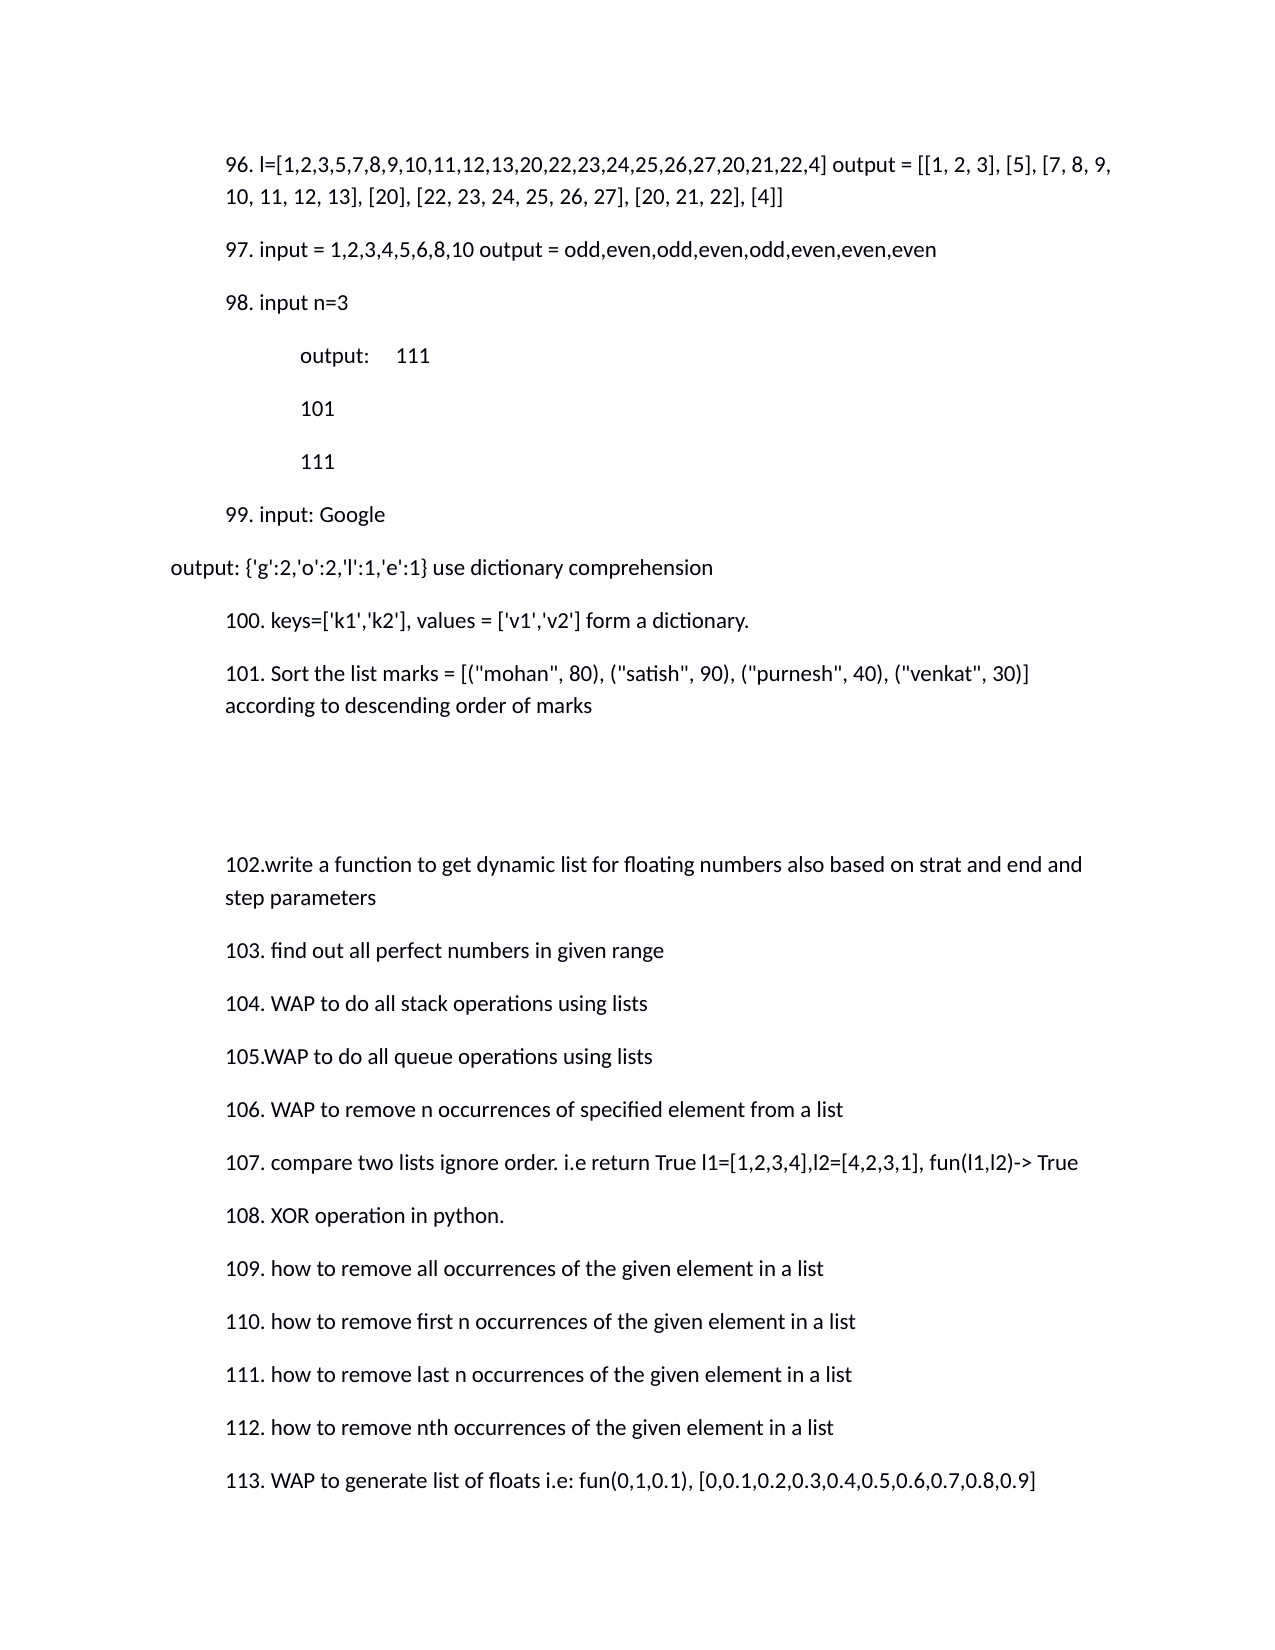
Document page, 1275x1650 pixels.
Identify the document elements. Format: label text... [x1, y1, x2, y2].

list 112. how to remove nth occurrences of the given element in a list [225, 1413, 1125, 1441]
text output: 111 [150, 341, 1125, 369]
list 101. Sort the list marks = [("mohan", 80), ("satish", 90), ("purnesh", 40), ("venkat", 30)] according to descending order of marks [225, 659, 1125, 719]
text 111 [150, 447, 1125, 475]
list 104. WAP to do all stack operations using lists [225, 989, 1125, 1017]
list 102.write a function to get dynamic list for floating numbers also based on strat and end and step parameters [225, 851, 1125, 911]
list 99. input: Google [225, 500, 1125, 528]
list 108. XOR operation in python. [225, 1201, 1125, 1229]
list 105.WAP to do all queue operations using lists [225, 1042, 1125, 1070]
list 113. WAP to generate list of floats i.e: fun(0,1,0.1), [0,0.1,0.2,0.3,0.4,0.5,0.6,0.7,0.8,0.9] [225, 1466, 1125, 1494]
list 103. find out all perfect numbers in given range [225, 936, 1125, 964]
list 109. how to remove all occurrences of the given element in a list [225, 1254, 1125, 1282]
text 101 [150, 394, 1125, 422]
list 111. how to remove last n occurrences of the given element in a list [225, 1360, 1125, 1388]
list 107. compare two lists ignore order. i.e return True l1=[1,2,3,4],l2=[4,2,3,1], fun(l1,l2)-> True [225, 1148, 1125, 1176]
text output: {'g':2,'o':2,'l':1,'e':1} use dictionary comprehension [150, 553, 1125, 581]
list 97. input = 1,2,3,4,5,6,8,10 output = odd,even,odd,even,odd,even,even,even [225, 235, 1125, 263]
list 110. how to remove first n occurrences of the given element in a list [225, 1307, 1125, 1335]
list 98. input n=3 [225, 288, 1125, 316]
list 106. WAP to remove n occurrences of specified element from a list [225, 1095, 1125, 1123]
list 100. keys=['k1','k2'], values = ['v1','v2'] form a dictionary. [225, 606, 1125, 634]
list 96. l=[1,2,3,5,7,8,9,10,11,12,13,20,22,23,24,25,26,27,20,21,22,4] output = [[1, 2, 3], [5], [7, 8, 9, 10, 11, 12, 13], [20], [22, 23, 24, 25, 26, 27], [20, 21, 22], [4]] [225, 150, 1125, 210]
